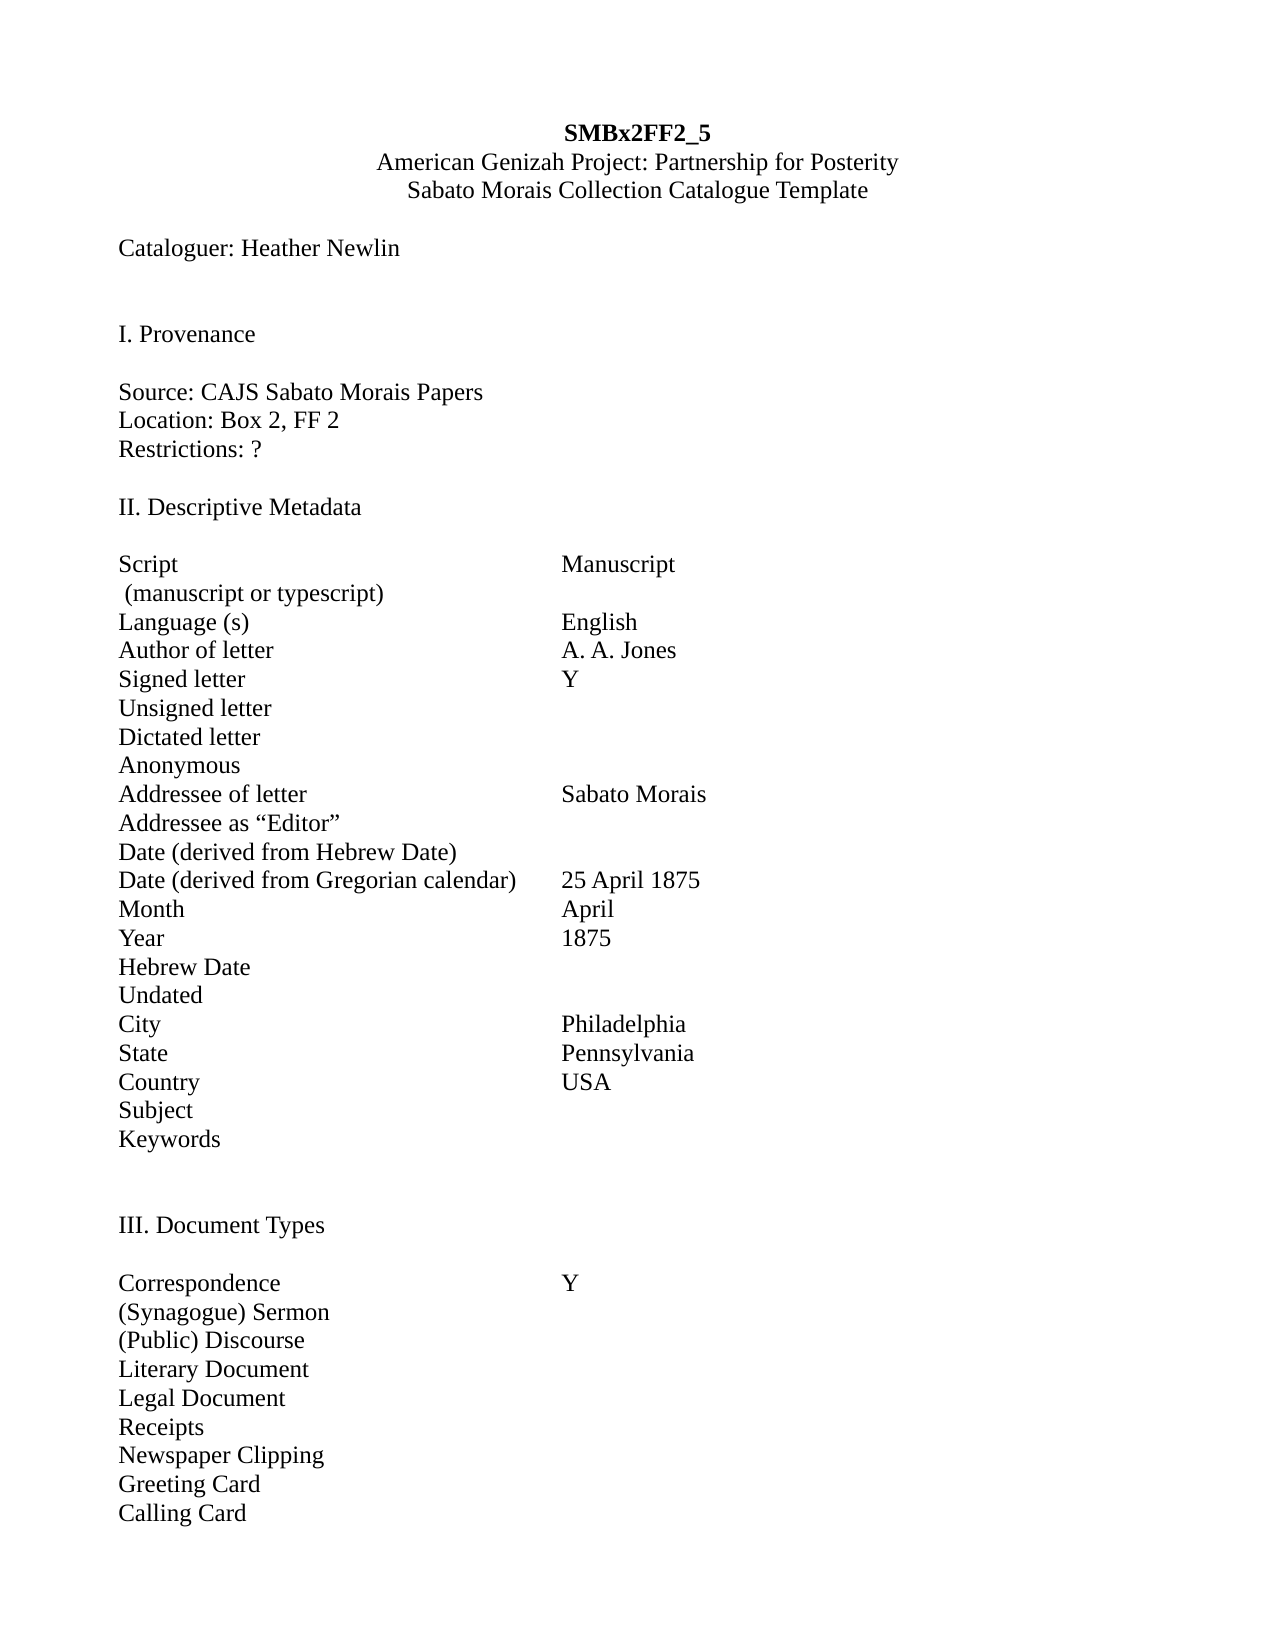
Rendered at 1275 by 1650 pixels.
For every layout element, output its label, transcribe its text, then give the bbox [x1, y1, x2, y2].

text Addressee of letter Sabato Morais [118, 779, 1157, 808]
text State Pennsylvania [118, 1038, 1157, 1067]
text Signed letter Y [118, 664, 1157, 693]
text II. Descriptive Metadata [118, 492, 1157, 521]
text (manuscript or typescript) [118, 578, 1157, 607]
text Author of letter A. A. Jones [118, 636, 1157, 664]
text City Philadelphia [118, 1009, 1157, 1038]
text Correspondence Y [118, 1268, 1157, 1297]
text Sabato Morais Collection Catalogue Template [118, 176, 1157, 204]
text Location: Box 2, FF 2 [118, 406, 1157, 434]
text Legal Document [118, 1383, 1157, 1412]
text Cataloguer: Heather Newlin [118, 233, 1157, 262]
text Anonymous [118, 751, 1157, 779]
text I. Provenance [118, 319, 1157, 348]
text III. Document Types [118, 1211, 1157, 1239]
text Country USA [118, 1067, 1157, 1096]
text Greeting Card [118, 1469, 1157, 1498]
text (Public) Discourse [118, 1326, 1157, 1354]
text Addressee as “Editor” [118, 808, 1157, 837]
text Literary Document [118, 1354, 1157, 1383]
text Date (derived from Gregorian calendar) 25 April 1875 [118, 866, 1157, 894]
text Language (s) English [118, 607, 1157, 636]
text Newspaper Clipping [118, 1441, 1157, 1469]
text Month April [118, 894, 1157, 923]
text Receipts [118, 1412, 1157, 1441]
text Script Manuscript [118, 549, 1157, 578]
text Subject [118, 1096, 1157, 1124]
text Unsigned letter [118, 693, 1157, 722]
text American Genizah Project: Partnership for Posterity [118, 147, 1157, 176]
text Year 1875 [118, 923, 1157, 952]
text Restrictions: ? [118, 434, 1157, 463]
text Calling Card [118, 1498, 1157, 1527]
text Source: CAJS Sabato Morais Papers [118, 377, 1157, 406]
text Hebrew Date [118, 952, 1157, 981]
text Date (derived from Hebrew Date) [118, 837, 1157, 866]
text SMBx2FF2_5 [118, 118, 1157, 147]
text Dictated letter [118, 722, 1157, 751]
text Keywords [118, 1124, 1157, 1153]
text (Synagogue) Sermon [118, 1297, 1157, 1326]
text Undated [118, 981, 1157, 1009]
